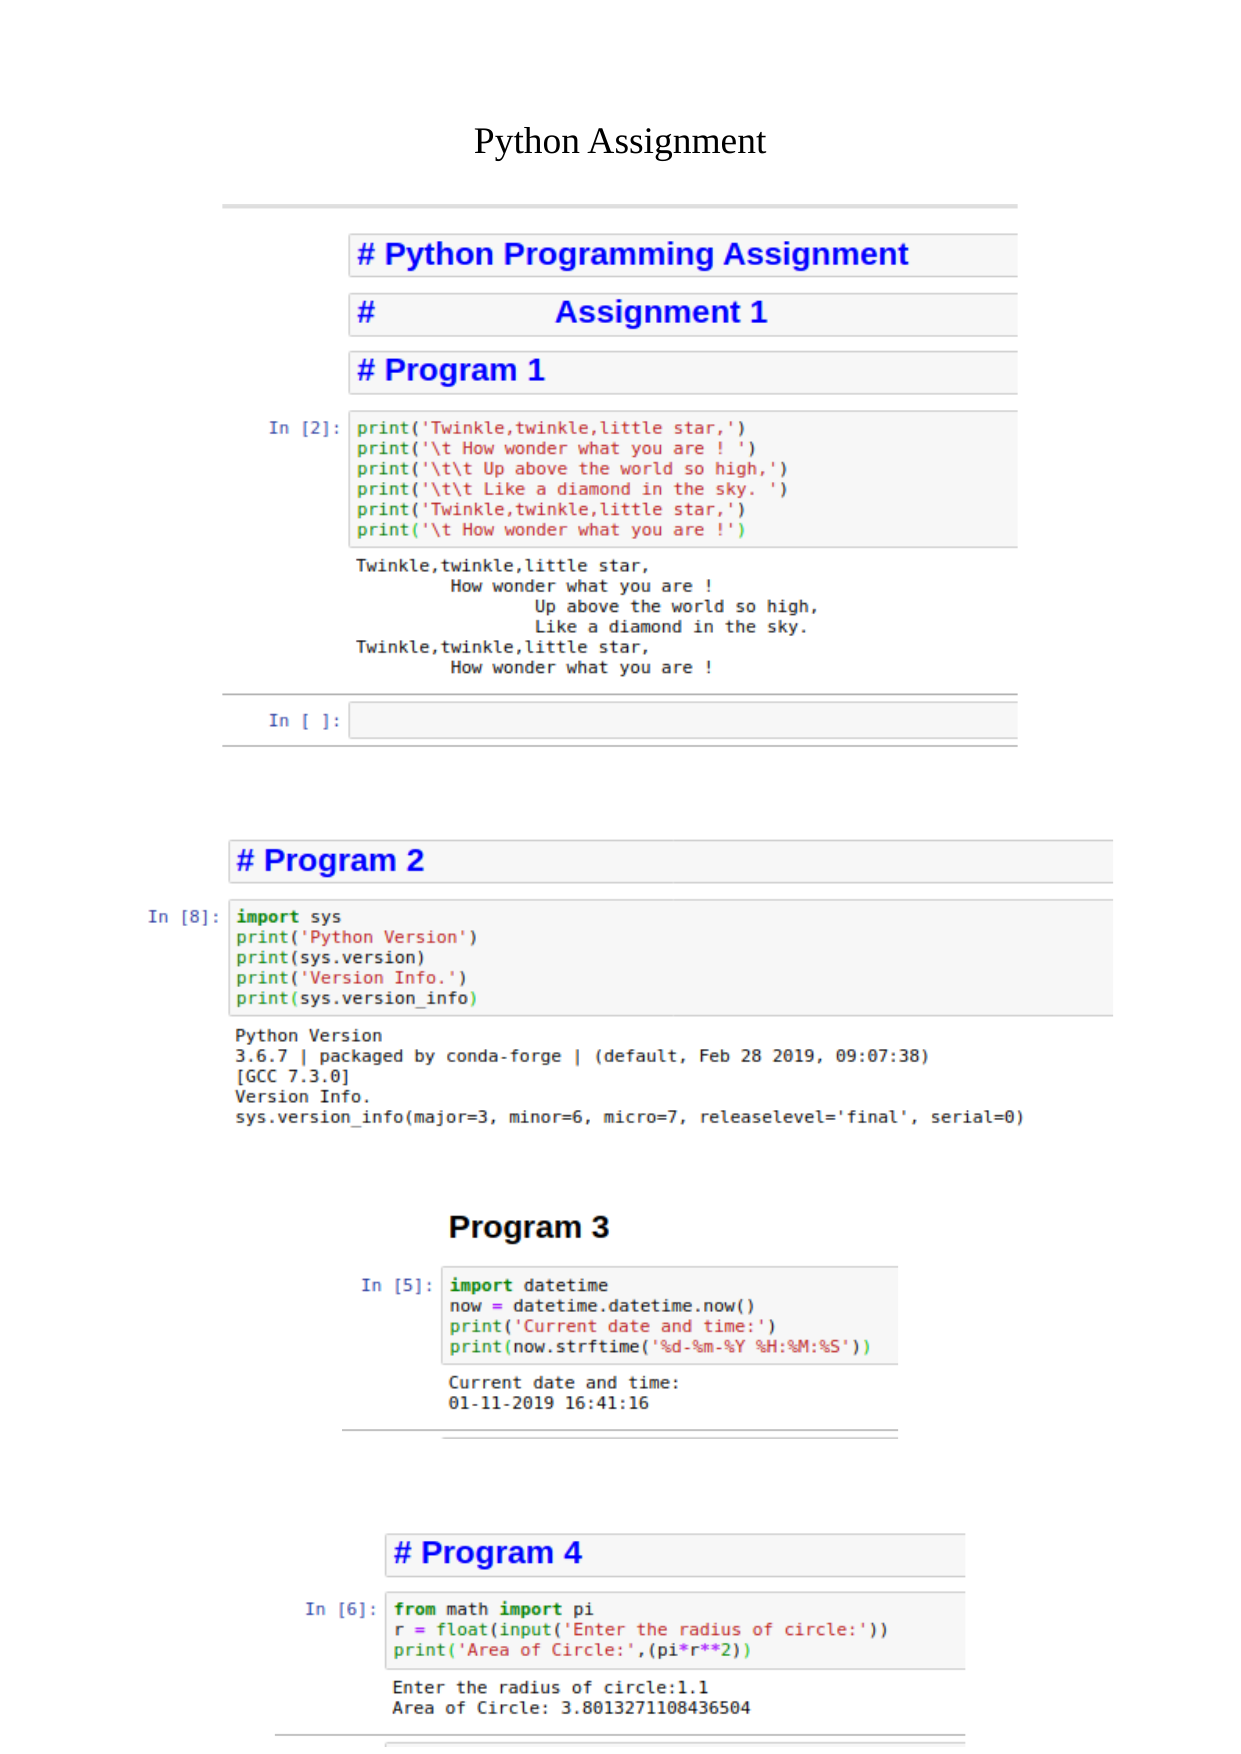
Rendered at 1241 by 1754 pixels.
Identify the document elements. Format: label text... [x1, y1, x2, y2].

picture [222, 204, 1018, 758]
text Python Assignment [118, 118, 1122, 161]
picture [127, 829, 1114, 1145]
picture [342, 1202, 899, 1439]
picture [274, 1518, 966, 1747]
